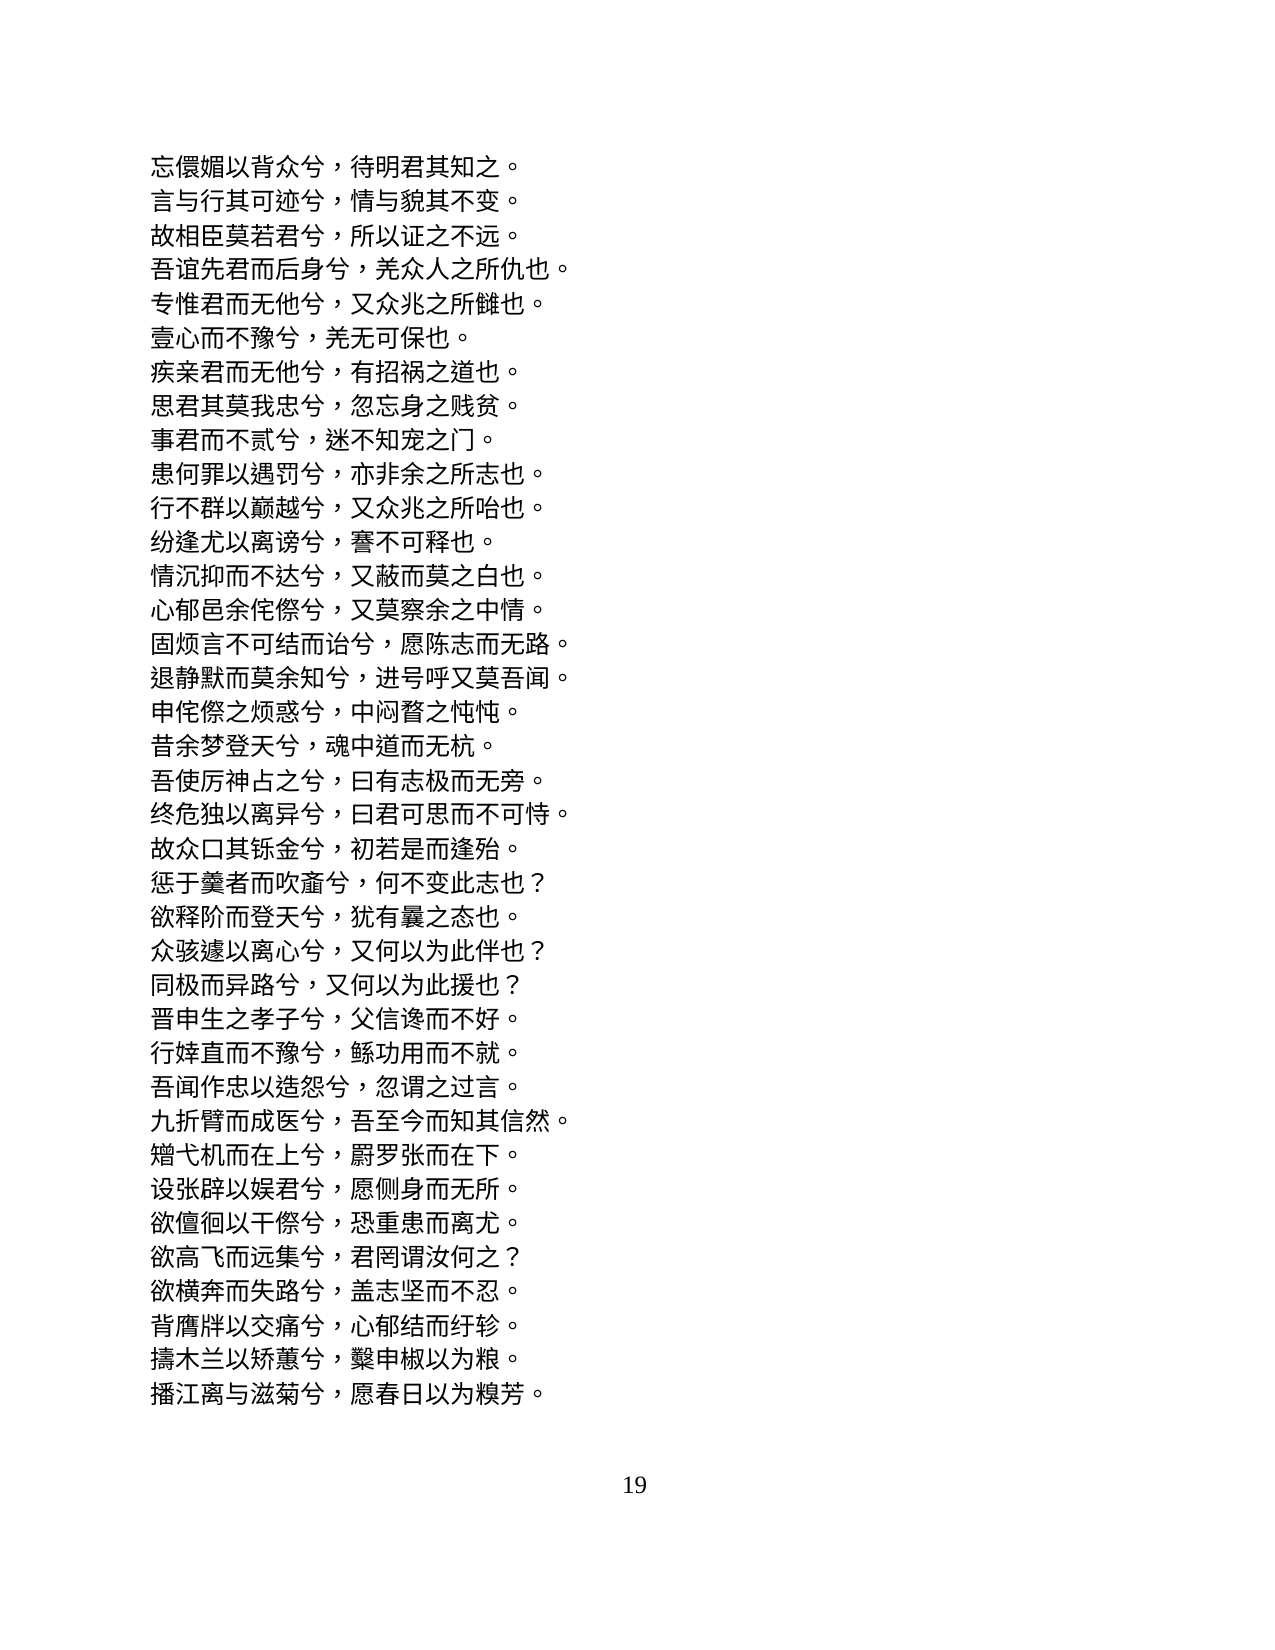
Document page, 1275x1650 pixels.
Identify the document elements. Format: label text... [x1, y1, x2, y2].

text 忘儇媚以背众兮，待明君其知之。 言与行其可迹兮，情与貌其不变。 故相臣莫若君兮，所以证之不远。 吾谊先君而后身兮，羌众人之所仇也。 专惟君而无他兮，又众兆之所雠也。 壹心而不豫兮，羌无可保也。 疾亲君而无他兮，有招祸之道也。 思君其莫我忠兮，忽忘身之贱贫。 事君而不贰兮，迷不知宠之门。 患何罪以遇罚兮，亦非余之所志也。 行不群以巅越兮，又众兆之所咍也。 纷逢尤以离谤兮，謇不可释也。 情沉抑而不达兮，又蔽而莫之白也。 心郁邑余侘傺兮，又莫察余之中情。 固烦言不可结而诒兮，愿陈志而无路。 退静默而莫余知兮，进号呼又莫吾闻。 申侘傺之烦惑兮，中闷瞀之忳忳。 昔余梦登天兮，魂中道而无杭。 吾使厉神占之兮，曰有志极而无旁。 终危独以离异兮，曰君可思而不可恃。 故众口其铄金兮，初若是而逢殆。 惩于羹者而吹齑兮，何不变此志也？ 欲释阶而登天兮，犹有曩之态也。 众骇遽以离心兮，又何以为此伴也？ 同极而异路兮，又何以为此援也？ 晋申生之孝子兮，父信谗而不好。 行婞直而不豫兮，鲧功用而不就。 吾闻作忠以造怨兮，忽谓之过言。 九折臂而成医兮，吾至今而知其信然。 矰弋机而在上兮，罻罗张而在下。 设张辟以娱君兮，愿侧身而无所。 欲儃徊以干傺兮，恐重患而离尤。 欲高飞而远集兮，君罔谓汝何之？ 欲横奔而失路兮，盖志坚而不忍。 背膺牉以交痛兮，心郁结而纡轸。 擣木兰以矫蕙兮，糳申椒以为粮。 播江离与滋菊兮，愿春日以为糗芳。 [150, 150, 1125, 1410]
